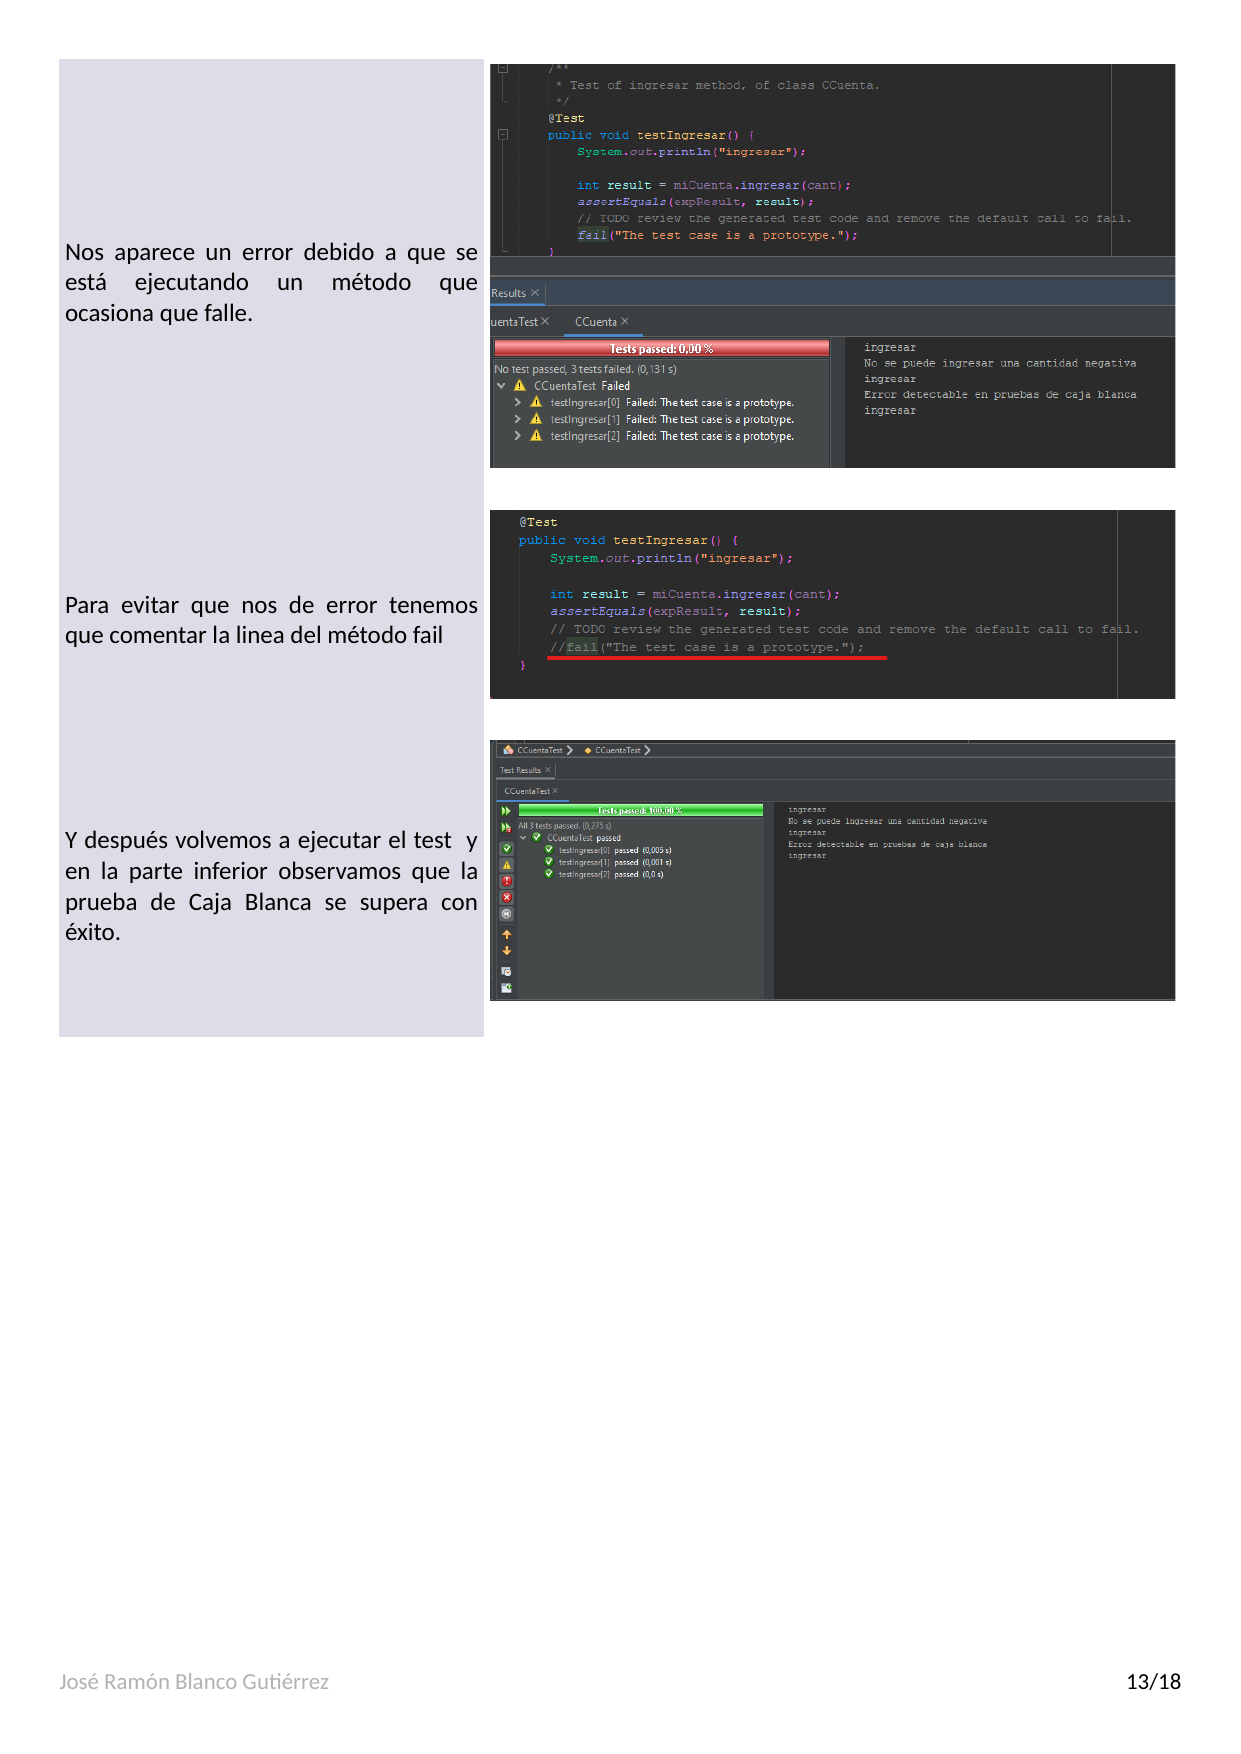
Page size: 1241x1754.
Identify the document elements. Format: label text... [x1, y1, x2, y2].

table_cell Y después volvemos a ejecutar el test y en la parte inferior observamos que la prueba de Caja Blanca se supera con éxito. [59, 735, 484, 1037]
table_cell [484, 504, 1181, 735]
picture [490, 510, 1176, 699]
picture [490, 64, 1176, 468]
table_cell [484, 735, 1181, 1037]
table_cell Nos aparece un error debido a que se está ejecutando un método que ocasiona que falle. [59, 59, 484, 504]
picture [490, 740, 1176, 1001]
table_cell Para evitar que nos de error tenemos que comentar la linea del método fail [59, 504, 484, 735]
table_cell [484, 59, 1181, 504]
